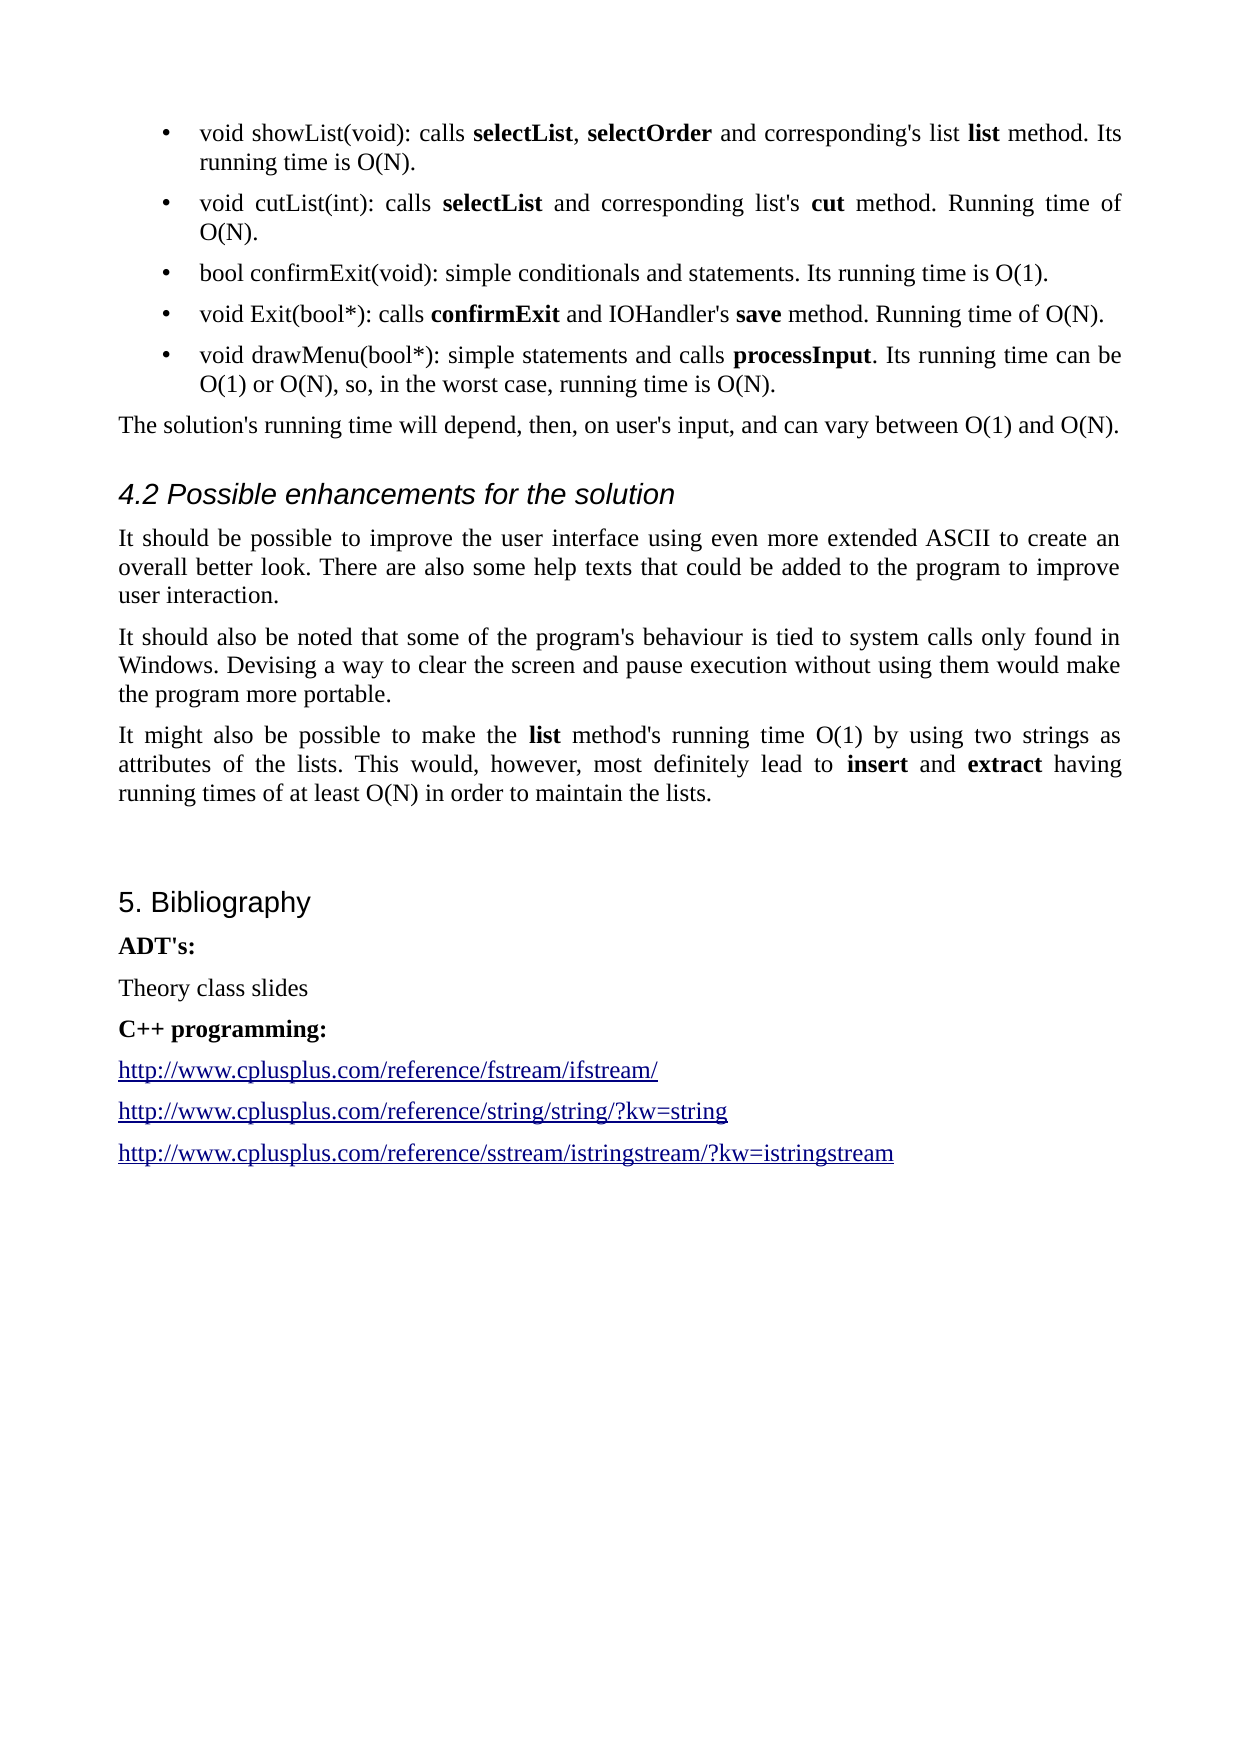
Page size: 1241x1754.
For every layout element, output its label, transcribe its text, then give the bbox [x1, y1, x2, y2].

text ADT's: [118, 931, 1122, 960]
list bool confirmExit(void): simple conditionals and statements. Its running time is O(1). [162, 258, 1122, 287]
list void Exit(bool*): calls confirmExit and IOHandler's save method. Running time of O(N). [162, 299, 1122, 328]
text The solution's running time will depend, then, on user's input, and can vary between O(1) and O(N). [118, 411, 1122, 439]
text It should also be noted that some of the program's behaviour is tied to system calls only found in Windows. Devising a way to clear the screen and pause execution without using them would make the program more portable. [118, 622, 1122, 708]
text It might also be possible to make the list method's running time O(1) by using two strings as attributes of the lists. This would, however, most definitely lead to insert and extract having running times of at least O(N) in order to maintain the lists. [118, 720, 1122, 807]
list void showList(void): calls selectList, selectOrder and corresponding's list list method. Its running time is O(N). [162, 118, 1122, 176]
list void drawMenu(bool*): simple statements and calls processInput. Its running time can be O(1) or O(N), so, in the worst case, running time is O(N). [162, 341, 1122, 398]
text http://www.cplusplus.com/reference/fstream/ifstream/ [118, 1055, 1122, 1084]
text C++ programming: [118, 1014, 1122, 1043]
list void cutList(int): calls selectList and corresponding list's cut method. Running time of O(N). [162, 188, 1122, 246]
text It should be possible to improve the user interface using even more extended ASCII to create an overall better look. There are also some help texts that could be added to the program to improve user interaction. [118, 523, 1122, 609]
subtitle 5. Bibliography [118, 885, 1122, 919]
text http://www.cplusplus.com/reference/string/string/?kw=string [118, 1096, 1122, 1125]
text Theory class slides [118, 973, 1122, 1001]
text http://www.cplusplus.com/reference/sstream/istringstream/?kw=istringstream [118, 1138, 1122, 1166]
subtitle 4.2 Possible enhancements for the solution [118, 477, 1122, 510]
